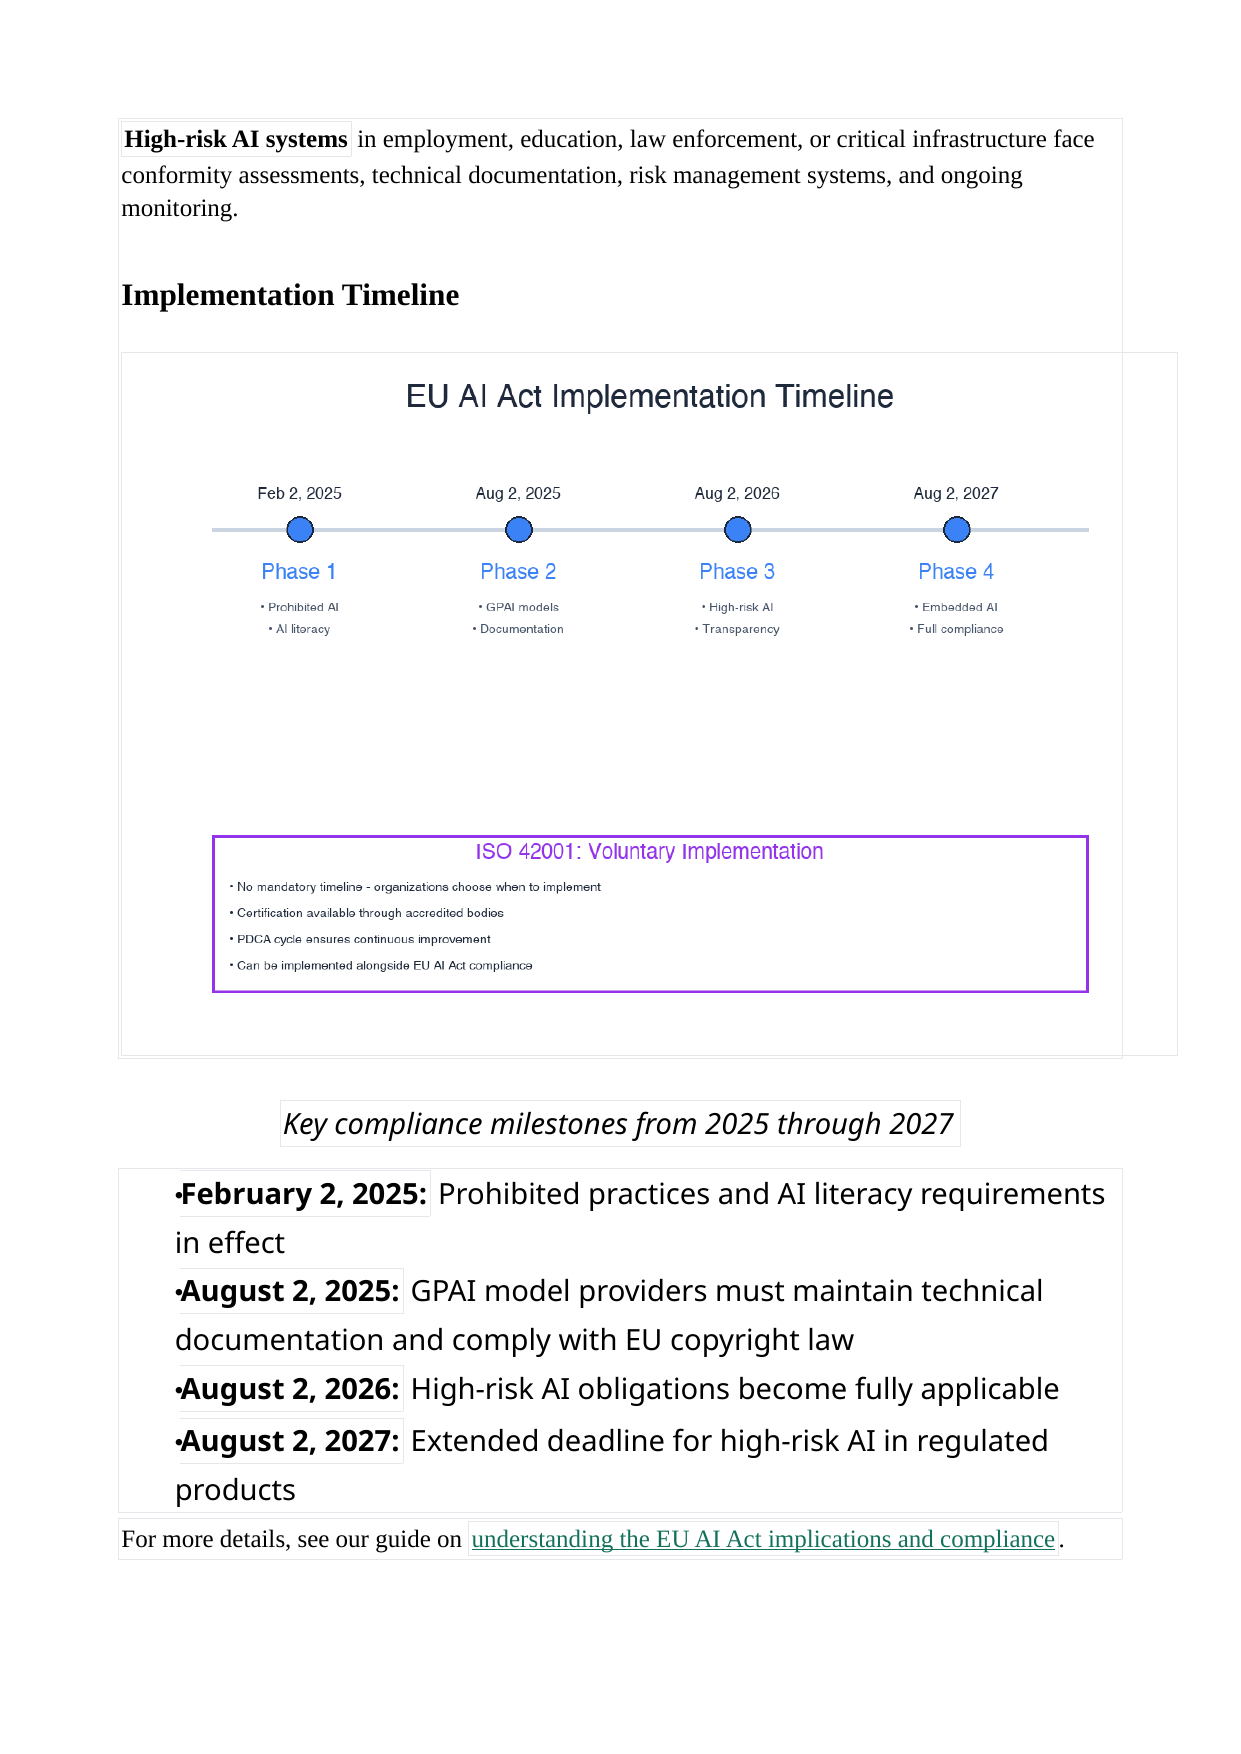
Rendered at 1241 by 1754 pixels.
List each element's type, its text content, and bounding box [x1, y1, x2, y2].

list February 2, 2025: Prohibited practices and AI literacy requirements in effect [119, 1169, 1122, 1262]
picture [1123, 354, 1174, 1053]
text [118, 1100, 280, 1146]
text High-risk AI systems in employment, education, law enforcement, or critical infrastructure face conformity assessments, technical documentation, risk management systems, and ongoing monitoring. [119, 119, 1122, 222]
subtitle Implementation Timeline [119, 273, 1122, 312]
list August 2, 2026: High-risk AI obligations become fully applicable [119, 1362, 1122, 1411]
picture [124, 354, 1122, 1053]
text Key compliance milestones from 2025 through 2027 [281, 1101, 960, 1146]
list August 2, 2027: Extended deadline for high-risk AI in regulated products [119, 1414, 1122, 1512]
list August 2, 2025: GPAI model providers must maintain technical documentation and comply with EU copyright law [119, 1265, 1122, 1359]
text For more details, see our guide on understanding the EU AI Act implications and compliance. [119, 1519, 1122, 1559]
text [961, 1100, 1122, 1146]
